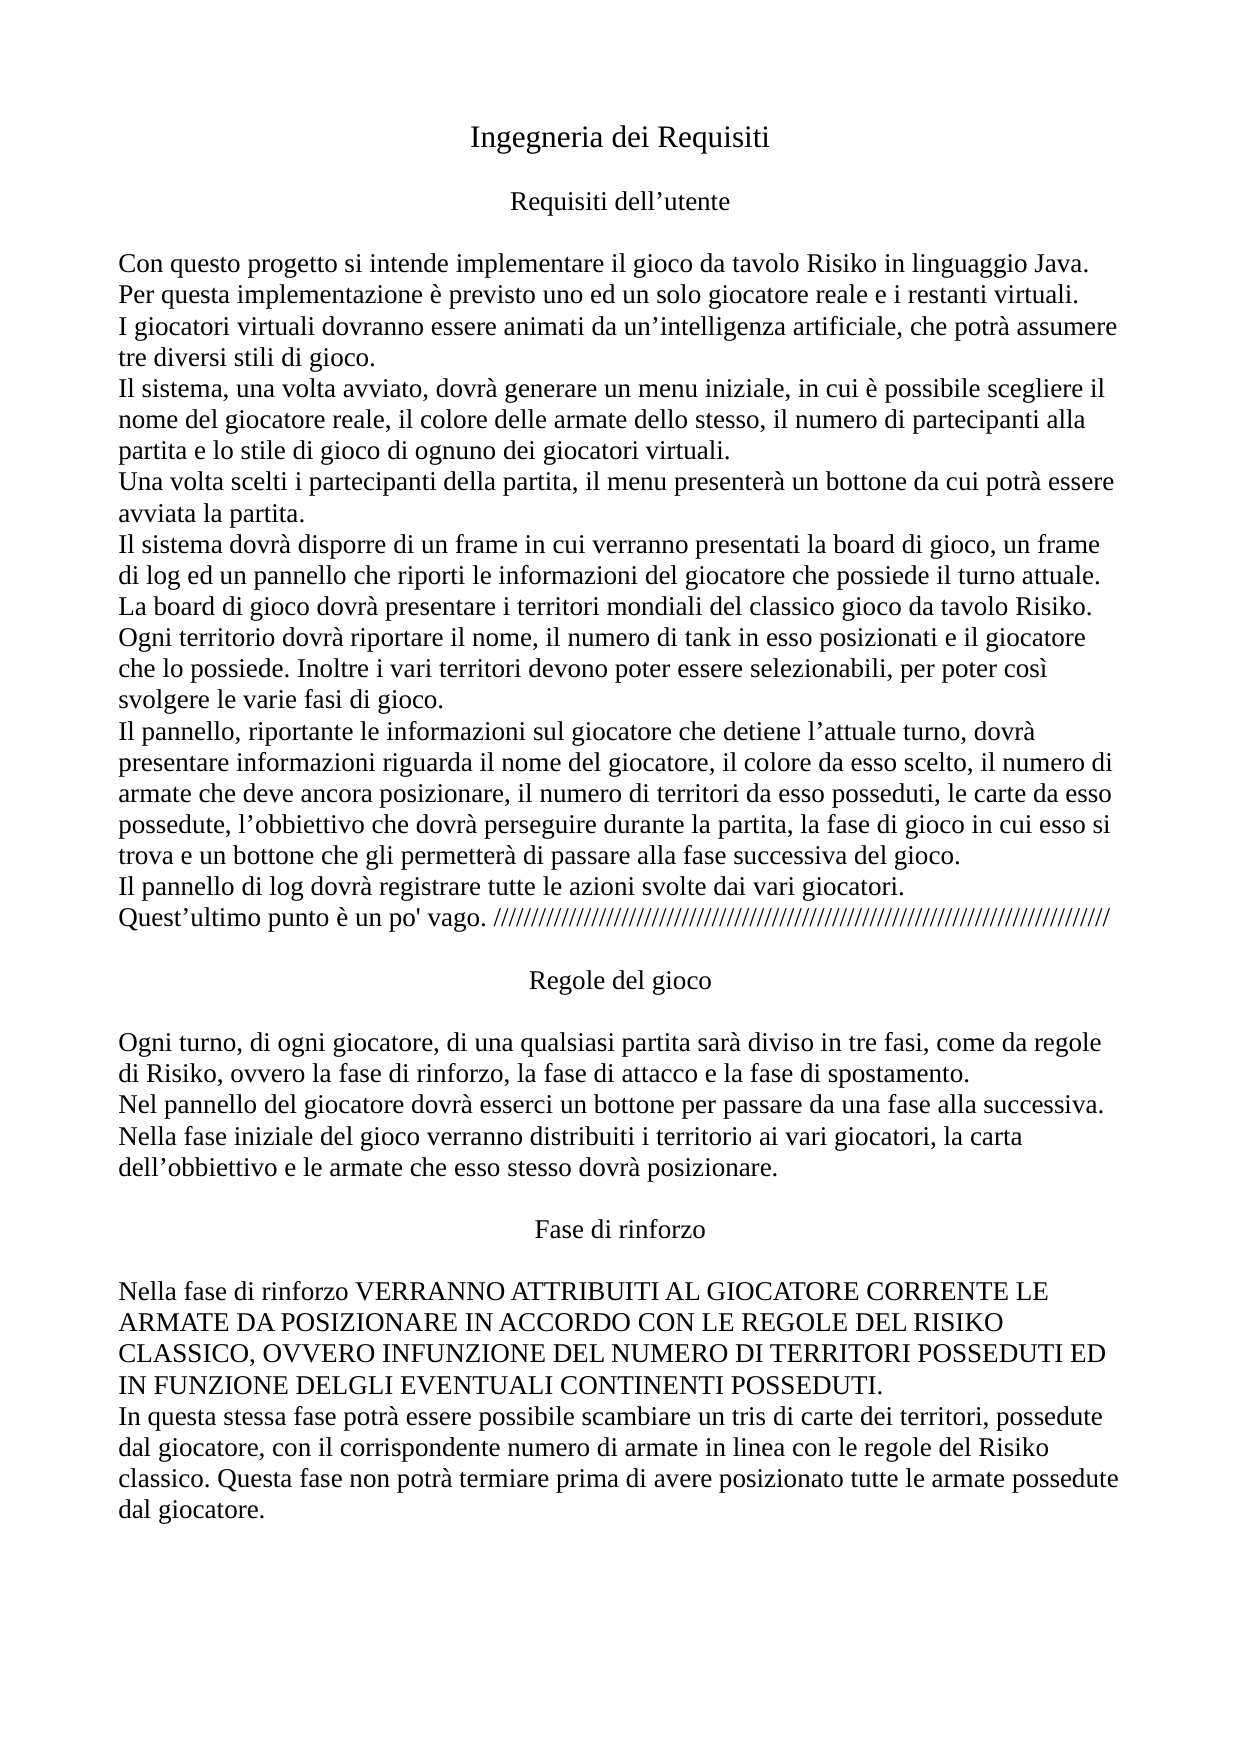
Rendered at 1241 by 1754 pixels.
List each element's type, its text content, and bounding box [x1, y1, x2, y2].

text La board di gioco dovrà presentare i territori mondiali del classico gioco da tavolo Risiko. [118, 590, 1122, 621]
text Una volta scelti i partecipanti della partita, il menu presenterà un bottone da cui potrà essere avviata la partita. [118, 466, 1122, 528]
text Nella fase iniziale del gioco verranno distribuiti i territorio ai vari giocatori, la carta dell’obbiettivo e le armate che esso stesso dovrà posizionare. [118, 1119, 1122, 1182]
text Con questo progetto si intende implementare il gioco da tavolo Risiko in linguaggio Java. [118, 247, 1122, 279]
text Il sistema dovrà disporre di un frame in cui verranno presentati la board di gioco, un frame di log ed un pannello che riporti le informazioni del giocatore che possiede il turno attuale. [118, 528, 1122, 590]
text Il pannello di log dovrà registrare tutte le azioni svolte dai vari giocatori. [118, 870, 1122, 902]
text Per questa implementazione è previsto uno ed un solo giocatore reale e i restanti virtuali. [118, 279, 1122, 310]
text Ogni territorio dovrà riportare il nome, il numero di tank in esso posizionati e il giocatore che lo possiede. Inoltre i vari territori devono poter essere selezionabili, per poter così svolgere le varie fasi di gioco. [118, 621, 1122, 715]
text Ingegneria dei Requisiti [118, 118, 1122, 154]
text Il pannello, riportante le informazioni sul giocatore che detiene l’attuale turno, dovrà presentare informazioni riguarda il nome del giocatore, il colore da esso scelto, il numero di armate che deve ancora posizionare, il numero di territori da esso posseduti, le carte da esso possedute, l’obbiettivo che dovrà perseguire durante la partita, la fase di gioco in cui esso si trova e un bottone che gli permetterà di passare alla fase successiva del gioco. [118, 715, 1122, 870]
text Quest’ultimo punto è un po' vago. ////////////////////////////////////////////////////////////////////////////////// [118, 902, 1122, 933]
text Regole del gioco [118, 964, 1122, 995]
text I giocatori virtuali dovranno essere animati da un’intelligenza artificiale, che potrà assumere tre diversi stili di gioco. [118, 310, 1122, 372]
text Nel pannello del giocatore dovrà esserci un bottone per passare da una fase alla successiva. [118, 1088, 1122, 1119]
text Requisiti dell’utente [118, 185, 1122, 216]
text In questa stessa fase potrà essere possibile scambiare un tris di carte dei territori, possedute dal giocatore, con il corrispondente numero di armate in linea con le regole del Risiko classico. Questa fase non potrà termiare prima di avere posizionato tutte le armate possedute dal giocatore. [118, 1400, 1122, 1524]
text Ogni turno, di ogni giocatore, di una qualsiasi partita sarà diviso in tre fasi, come da regole di Risiko, ovvero la fase di rinforzo, la fase di attacco e la fase di spostamento. [118, 1026, 1122, 1088]
text Nella fase di rinforzo VERRANNO ATTRIBUITI AL GIOCATORE CORRENTE LE ARMATE DA POSIZIONARE IN ACCORDO CON LE REGOLE DEL RISIKO CLASSICO, OVVERO INFUNZIONE DEL NUMERO DI TERRITORI POSSEDUTI ED IN FUNZIONE DELGLI EVENTUALI CONTINENTI POSSEDUTI. [118, 1275, 1122, 1400]
text Fase di rinforzo [118, 1213, 1122, 1244]
text Il sistema, una volta avviato, dovrà generare un menu iniziale, in cui è possibile scegliere il nome del giocatore reale, il colore delle armate dello stesso, il numero di partecipanti alla partita e lo stile di gioco di ognuno dei giocatori virtuali. [118, 372, 1122, 466]
